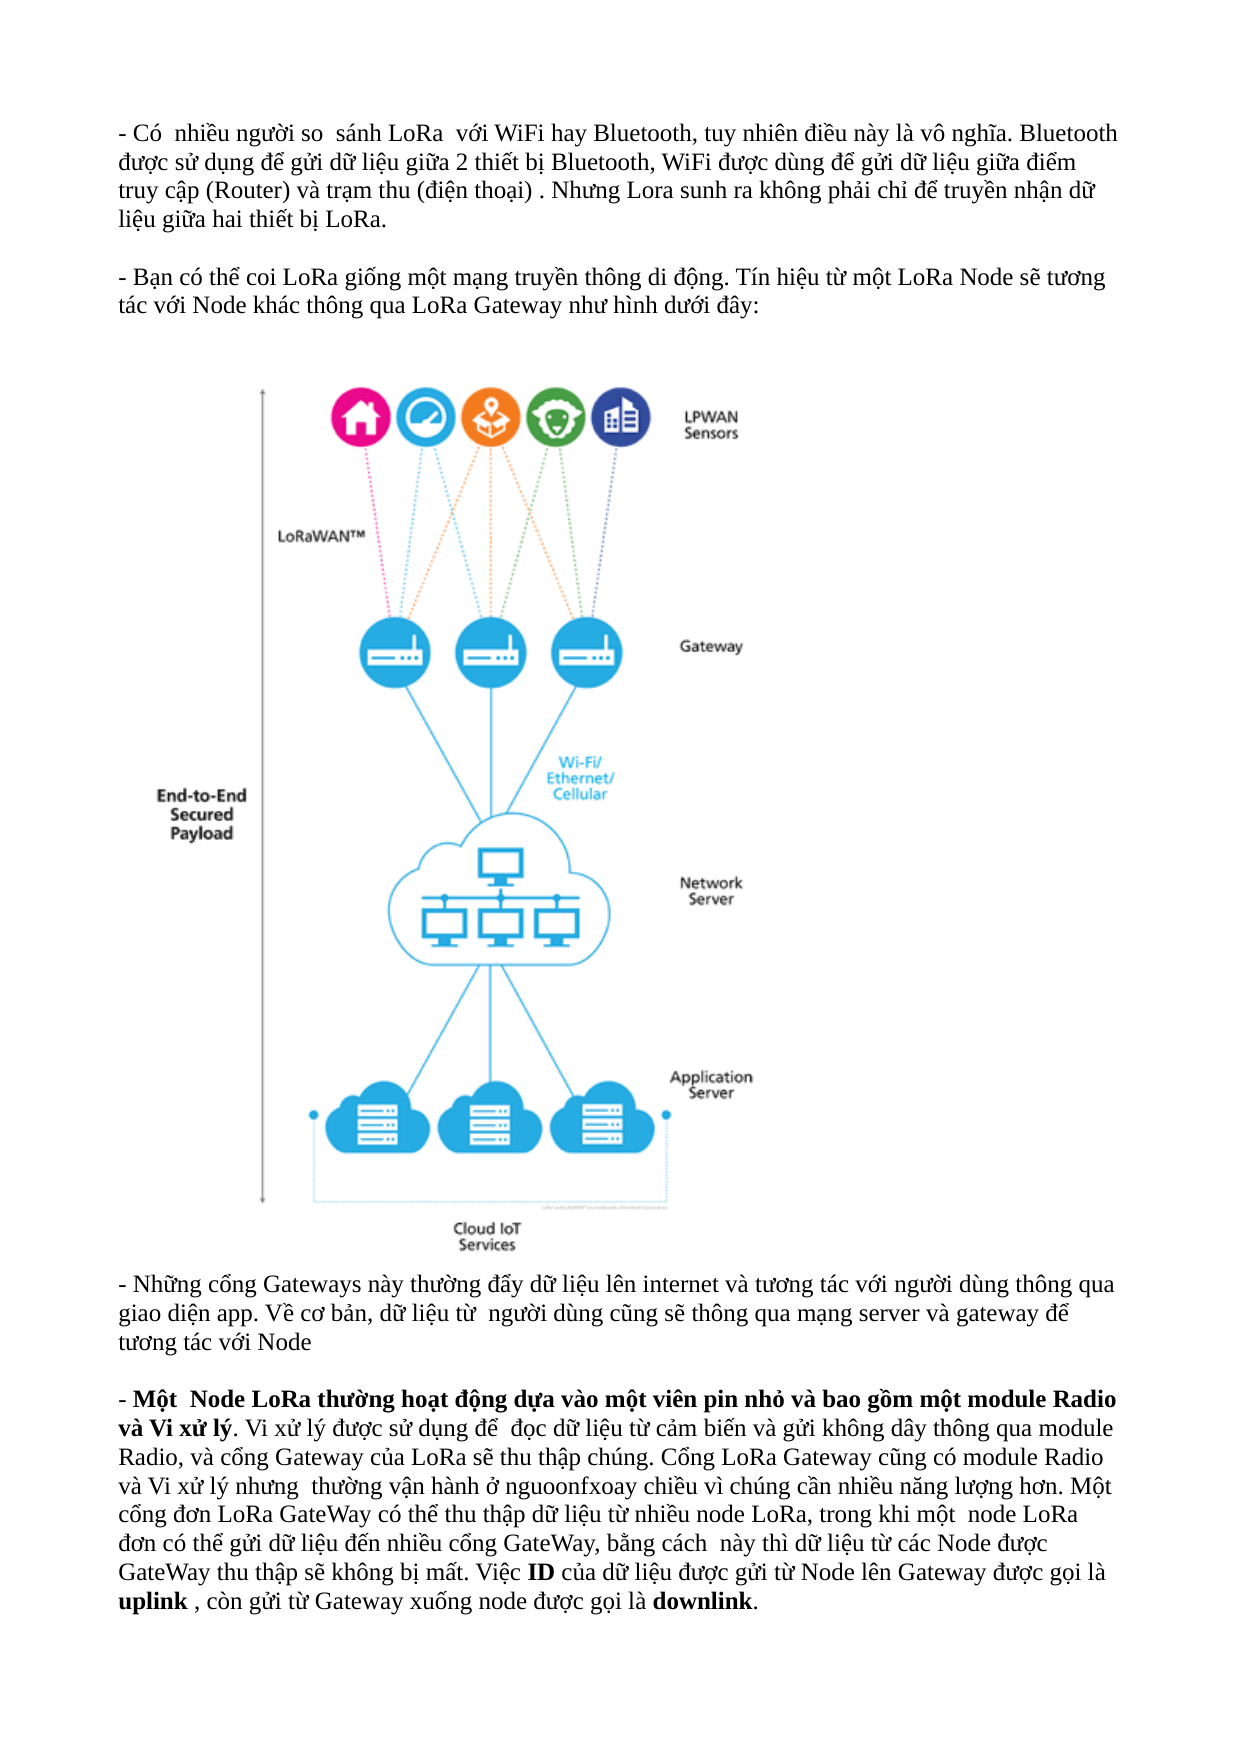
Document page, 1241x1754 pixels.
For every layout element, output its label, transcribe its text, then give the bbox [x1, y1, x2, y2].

text - Một Node LoRa thường hoạt động dựa vào một viên pin nhỏ và bao gồm một module Radio và Vi xử lý. Vi xử lý được sử dụng để đọc dữ liệu từ cảm biến và gửi không dây thông qua module Radio, và cổng Gateway của LoRa sẽ thu thập chúng. Cổng LoRa Gateway cũng có module Radio và Vi xử lý nhưng thường vận hành ở nguoonfxoay chiều vì chúng cần nhiều năng lượng hơn. Một cổng đơn LoRa GateWay có thể thu thập dữ liệu từ nhiều node LoRa, trong khi một node LoRa đơn có thể gửi dữ liệu đến nhiều cổng GateWay, bằng cách này thì dữ liệu từ các Node được GateWay thu thập sẽ không bị mất. Việc ID của dữ liệu được gửi từ Node lên Gateway được gọi là uplink , còn gửi từ Gateway xuống node được gọi là downlink. [118, 1384, 1122, 1614]
text - Có nhiều người so sánh LoRa với WiFi hay Bluetooth, tuy nhiên điều này là vô nghĩa. Bluetooth được sử dụng để gửi dữ liệu giữa 2 thiết bị Bluetooth, WiFi được dùng để gửi dữ liệu giữa điểm truy cập (Router) và trạm thu (điện thoại) . Nhưng Lora sunh ra không phải chỉ để truyền nhận dữ liệu giữa hai thiết bị LoRa. [118, 118, 1122, 233]
text - Những cổng Gateways này thường đẩy dữ liệu lên internet và tương tác với người dùng thông qua giao diện app. Về cơ bản, dữ liệu từ người dùng cũng sẽ thông qua mạng server và gateway để tương tác với Node [118, 348, 1122, 1356]
picture [132, 350, 1096, 1270]
text - Bạn có thể coi LoRa giống một mạng truyền thông di động. Tín hiệu từ một LoRa Node sẽ tương tác với Node khác thông qua LoRa Gateway như hình dưới đây: [118, 262, 1122, 319]
